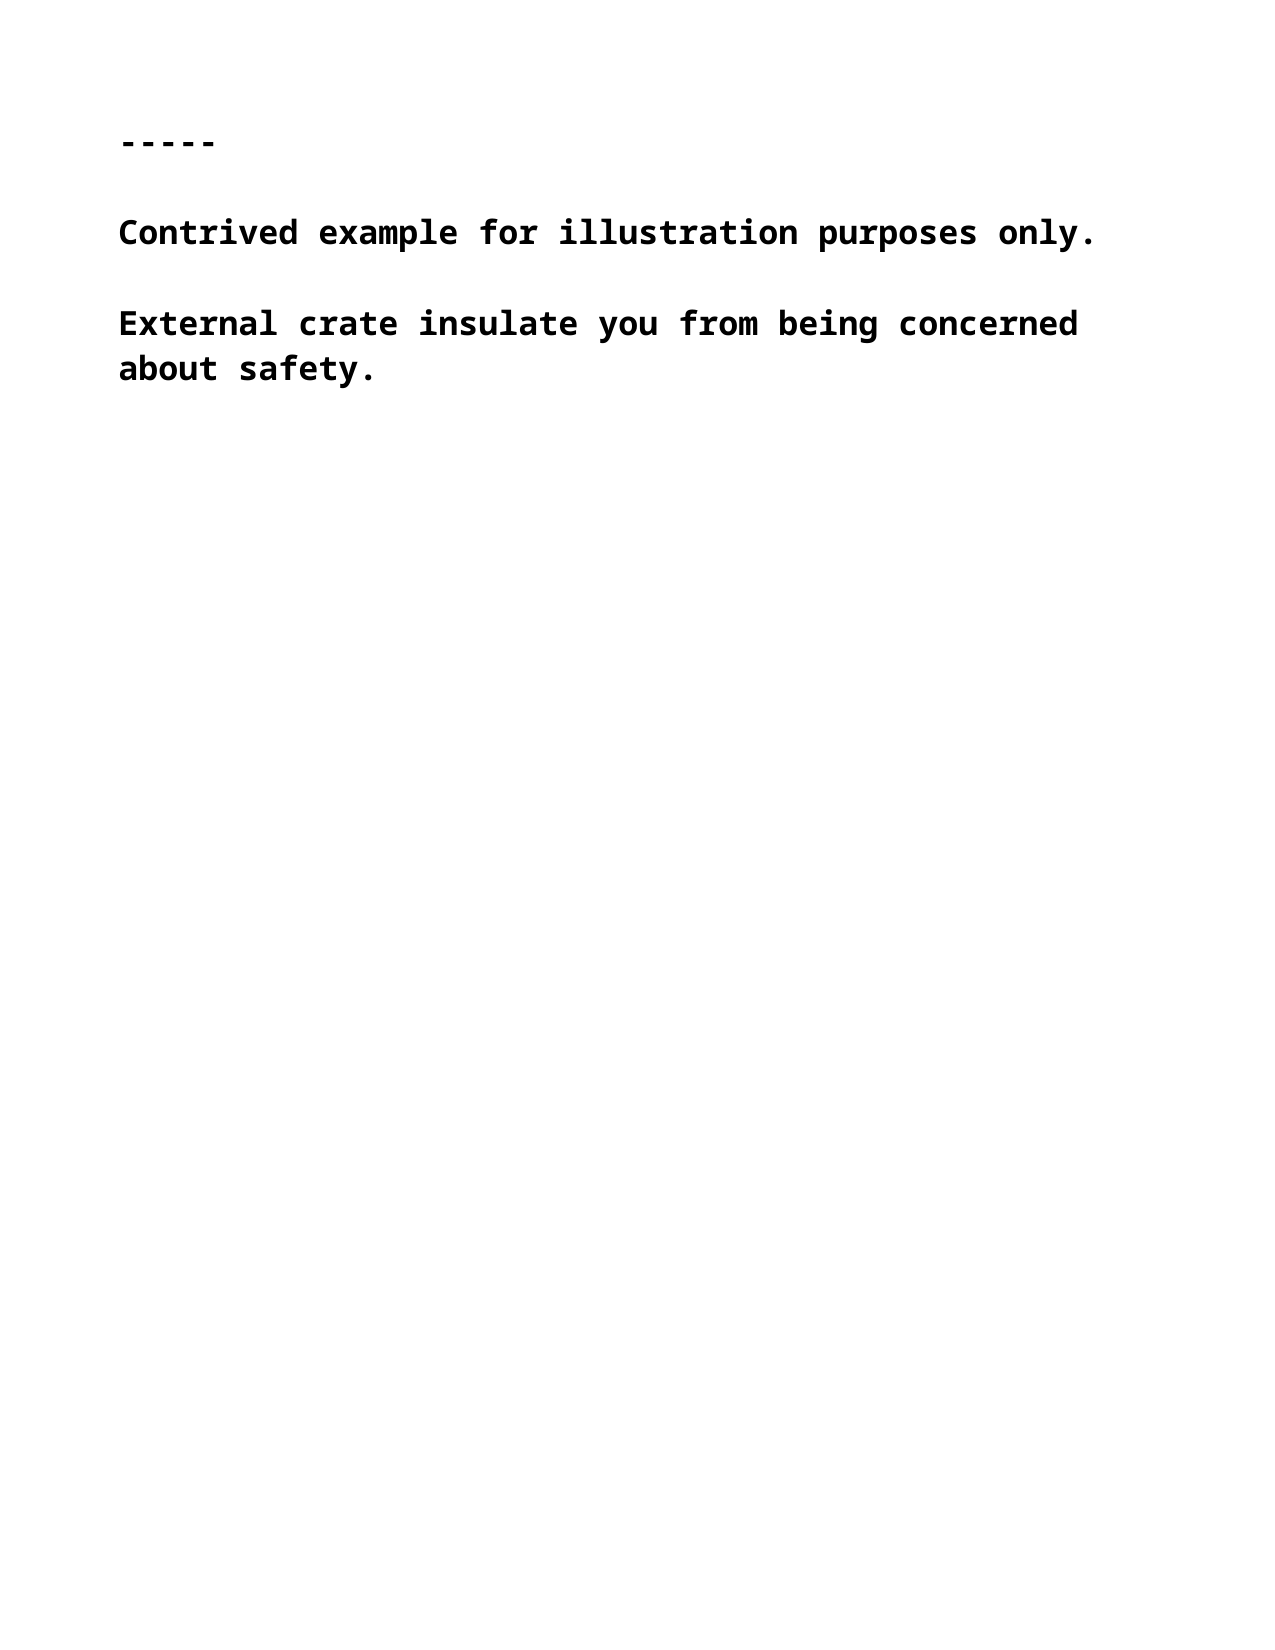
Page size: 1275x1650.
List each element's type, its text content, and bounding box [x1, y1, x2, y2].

text Contrived example for illustration purposes only. [118, 209, 1157, 254]
text External crate insulate you from being concerned about safety. [118, 300, 1157, 391]
text ----- [118, 118, 1157, 163]
